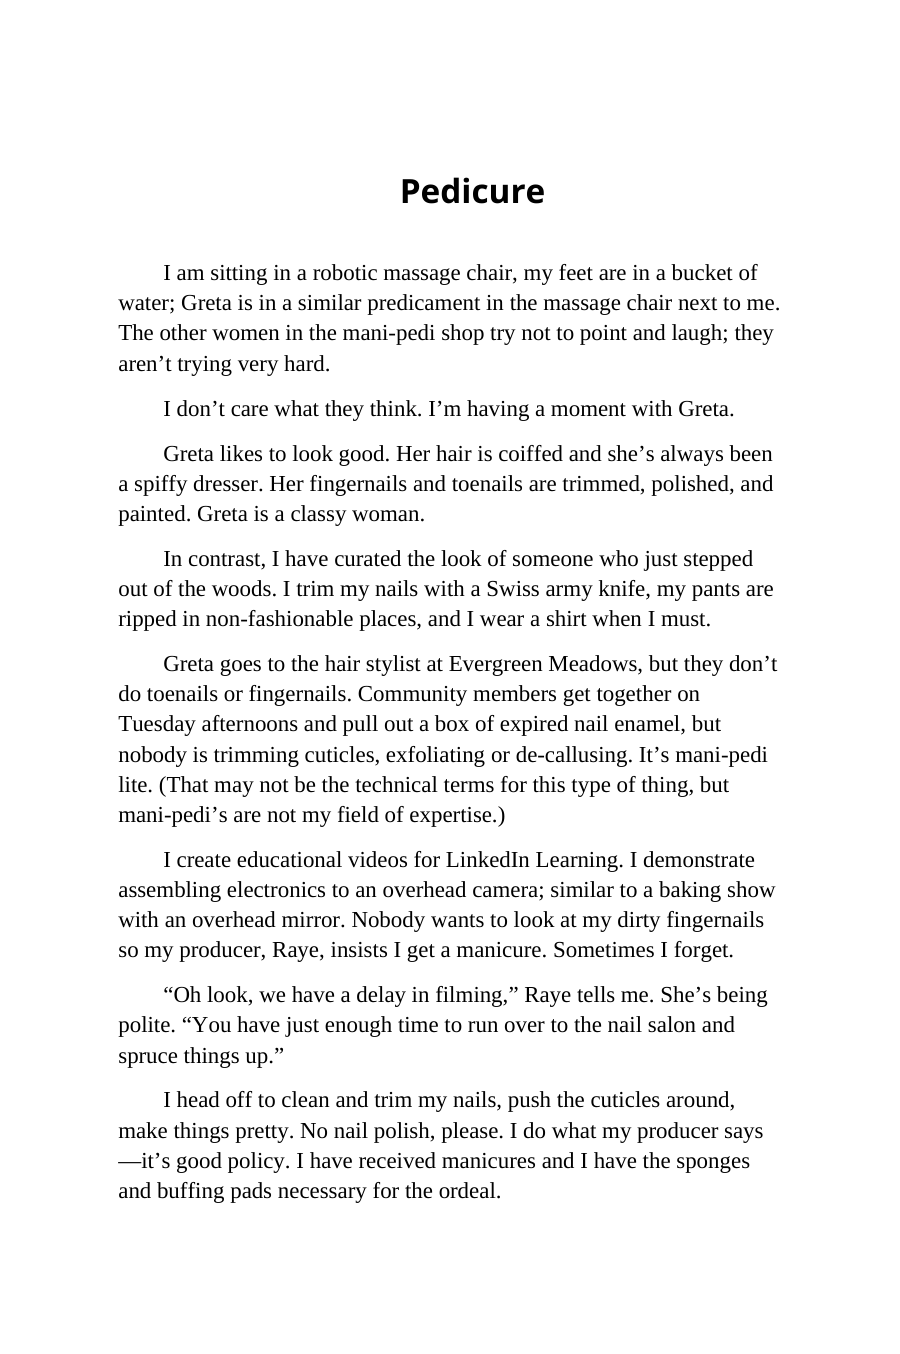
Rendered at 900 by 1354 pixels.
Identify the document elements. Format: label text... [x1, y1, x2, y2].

text I create educational videos for LinkedIn Learning. I demonstrate assembling electronics to an overhead camera; similar to a baking show with an overhead mirror. Nobody wants to look at my dirty fingernails so my producer, Raye, insists I get a manicure. Sometimes I forget. [118, 846, 782, 963]
text I don’t care what they think. I’m having a moment with Greta. [118, 395, 782, 421]
text I am sitting in a robotic massage chair, my feet are in a bucket of water; Greta is in a similar predicament in the massage chair next to me. The other women in the mani-pedi shop try not to point and laugh; they aren’t trying very hard. [118, 259, 782, 376]
text In contrast, I have curated the look of someone who just stepped out of the woods. I trim my nails with a Swiss army knife, my pants are ripped in non-fashionable places, and I wear a shirt when I must. [118, 545, 782, 632]
text “Oh look, we have a delay in filming,” Raye tells me. She’s being polite. “You have just enough time to run over to the nail salon and spruce things up.” [118, 981, 782, 1068]
text Greta goes to the hair stylist at Evergreen Meadows, but they don’t do toenails or fingernails. Community members get together on Tuesday afternoons and pull out a box of expired nail enamel, but nobody is trimming cuticles, exfoliating or de-callusing. It’s mani-pedi lite. (That may not be the technical terms for this type of thing, but mani-pedi’s are not my field of expertise.) [118, 650, 782, 827]
subtitle Pedicure [118, 168, 782, 213]
text I head off to clean and trim my nails, push the cuticles around, make things pretty. No nail polish, please. I do what my producer says—it’s good policy. I have received manicures and I have the sponges and buffing pads necessary for the ordeal. [118, 1086, 782, 1203]
text Greta likes to look good. Her hair is coiffed and she’s always been a spiffy dresser. Her fingernails and toenails are trimmed, polished, and painted. Greta is a classy woman. [118, 439, 782, 526]
